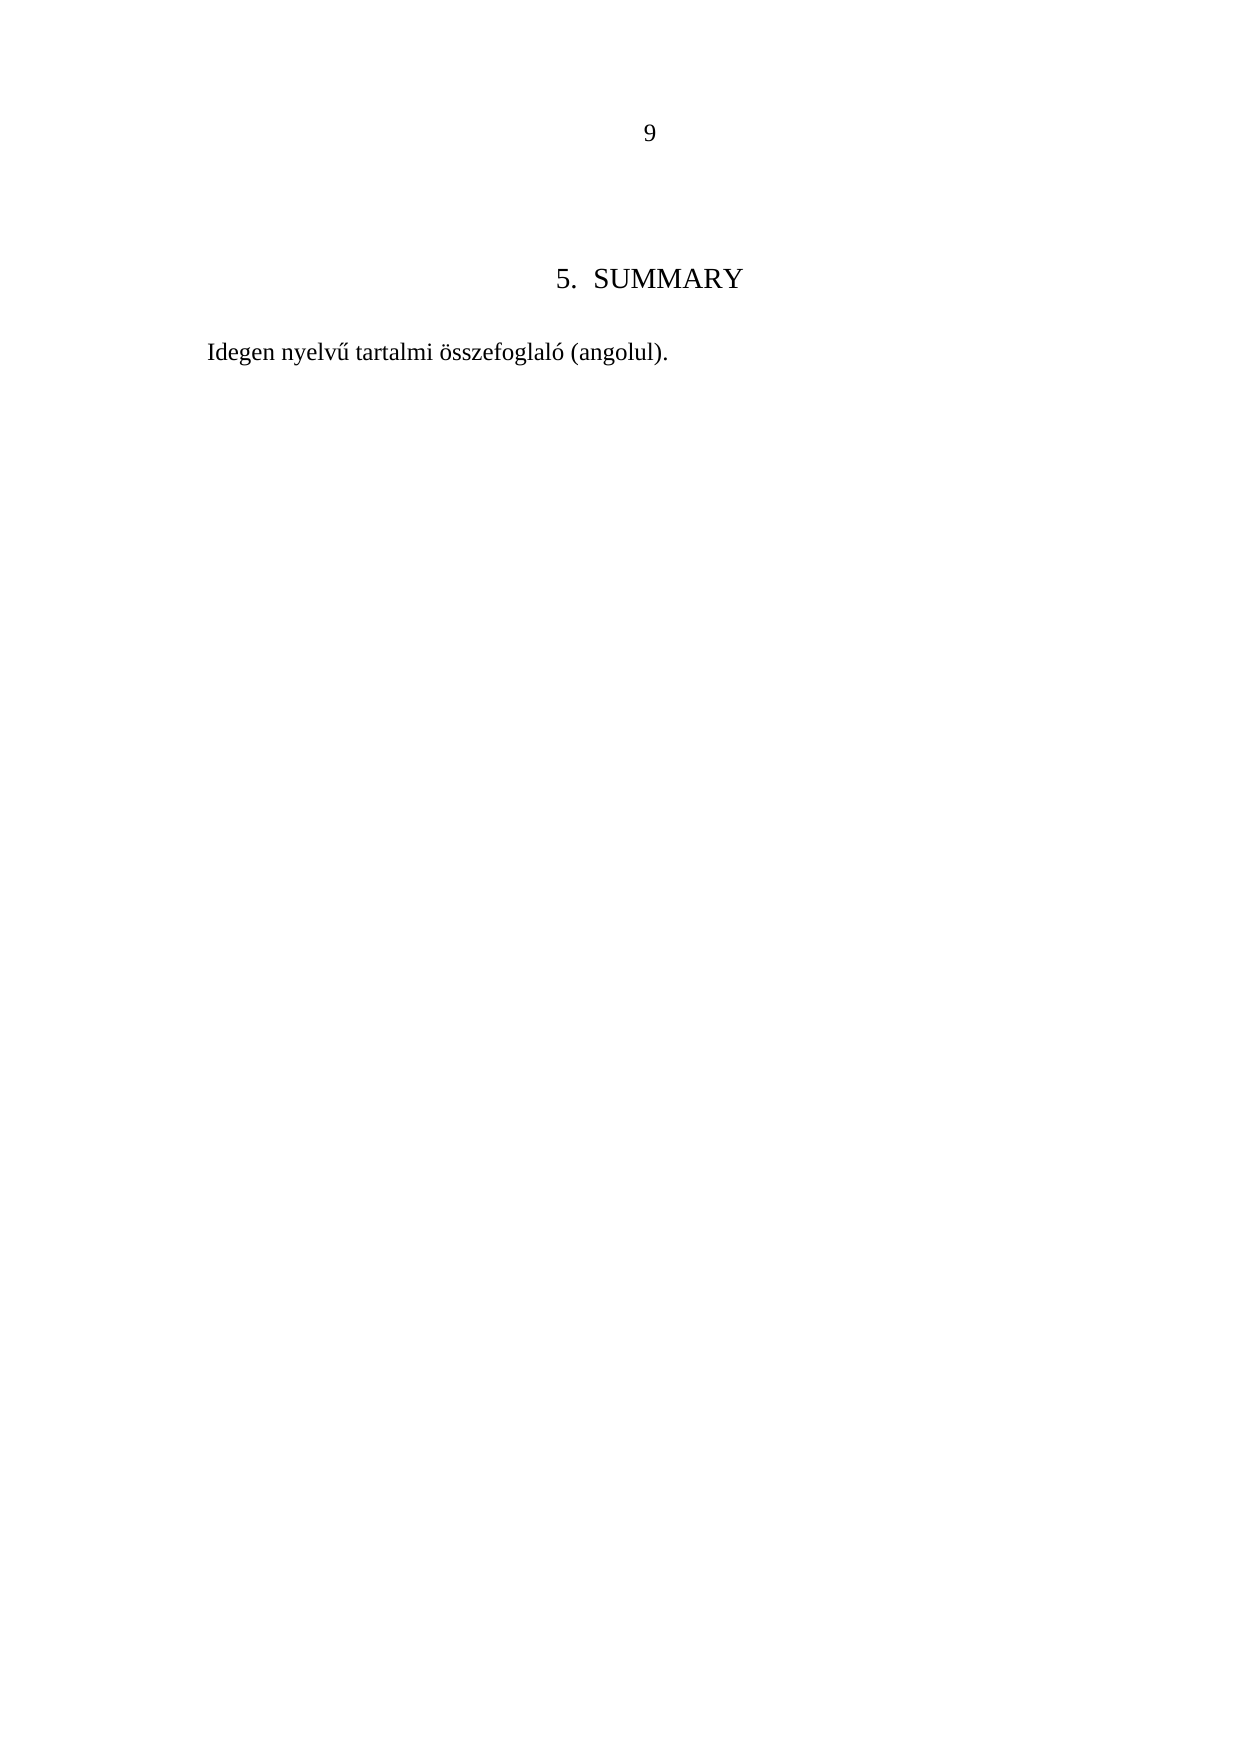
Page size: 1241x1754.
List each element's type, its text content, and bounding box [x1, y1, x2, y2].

subtitle Summary [207, 261, 1092, 295]
text Idegen nyelvű tartalmi összefoglaló (angolul). [207, 337, 1092, 365]
